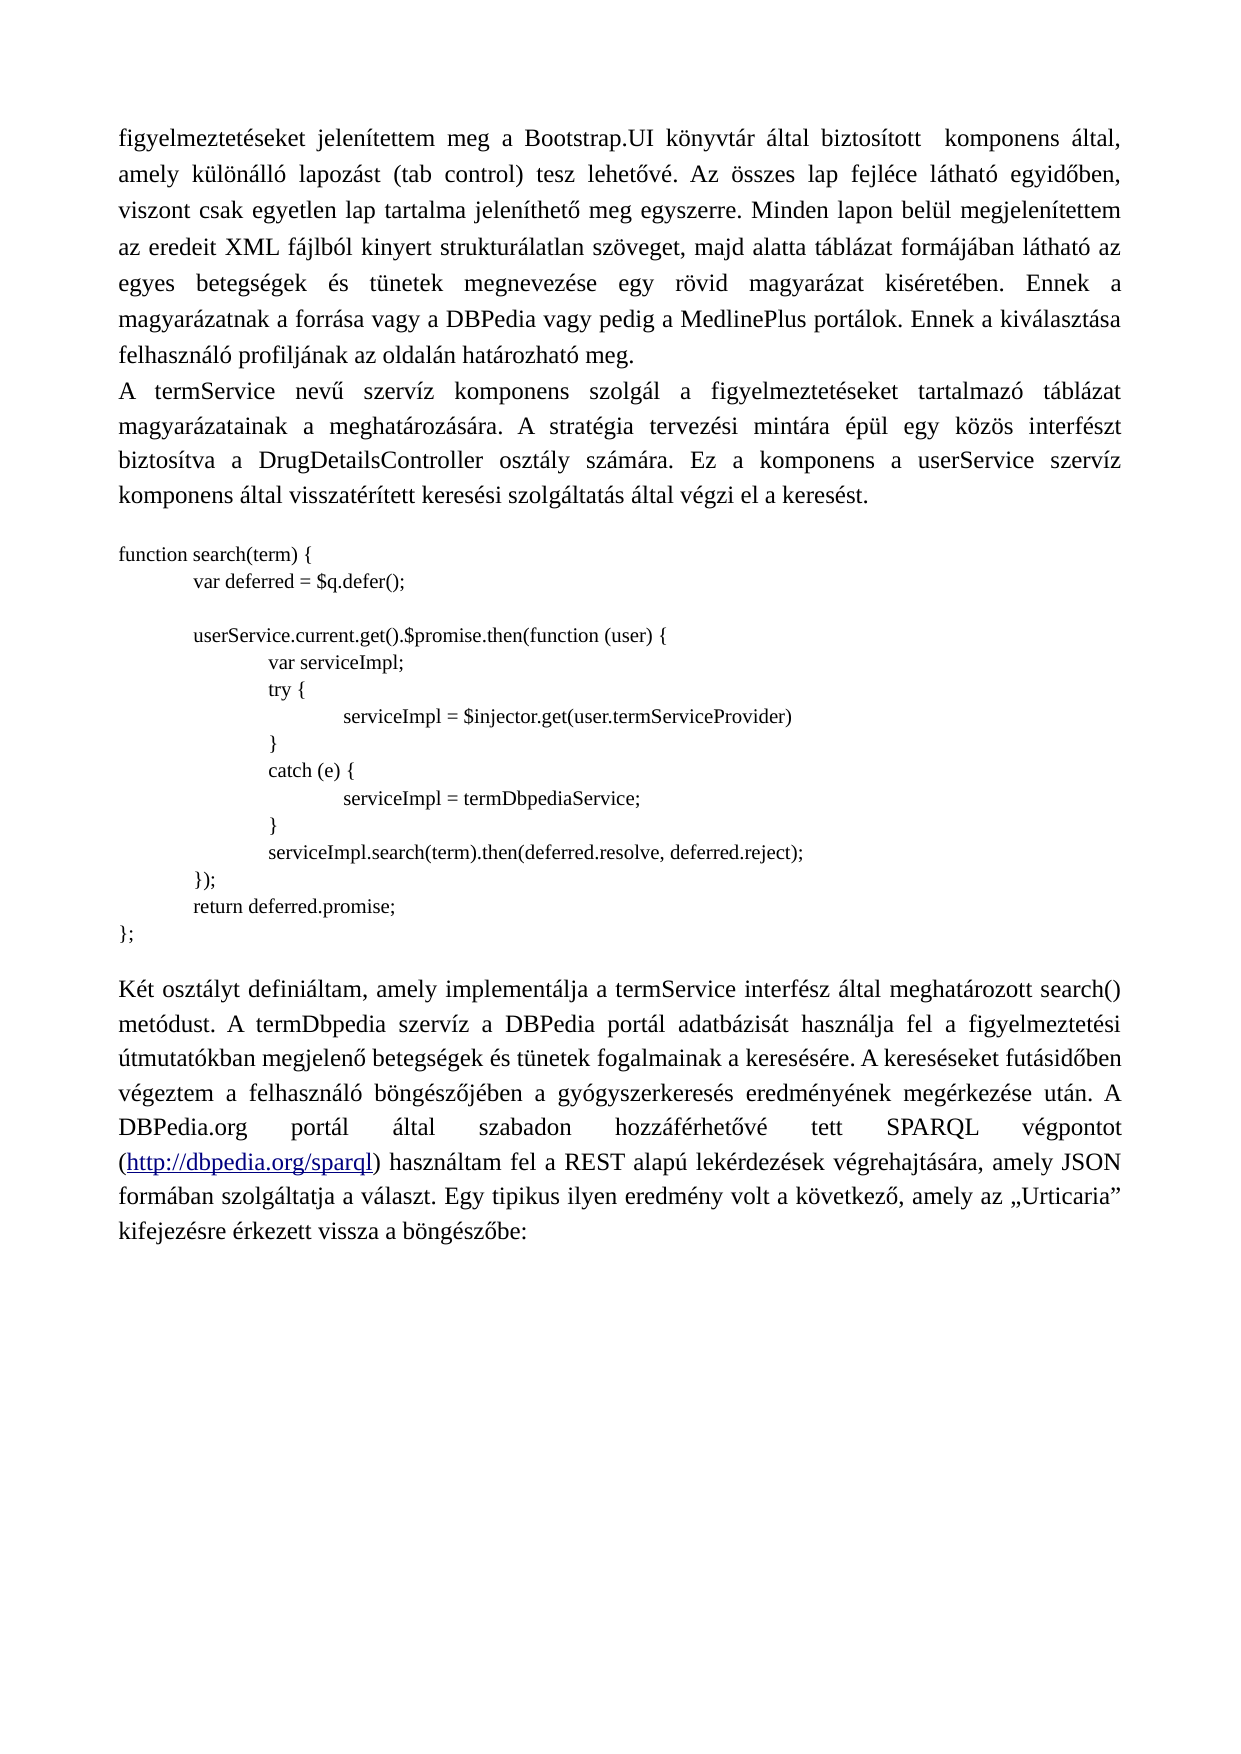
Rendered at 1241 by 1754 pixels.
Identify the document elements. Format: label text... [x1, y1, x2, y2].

text } [118, 815, 1122, 836]
text figyelmeztetéseket jelenítettem meg a Bootstrap.UI könyvtár által biztosított komponens által, amely különálló lapozást (tab control) tesz lehetővé. Az összes lap fejléce látható egyidőben, viszont csak egyetlen lap tartalma jeleníthető meg egyszerre. Minden lapon belül megjelenítettem az eredeit XML fájlból kinyert strukturálatlan szöveget, majd alatta táblázat formájában látható az egyes betegségek és tünetek megnevezése egy rövid magyarázat kiséretében. Ennek a magyarázatnak a forrása vagy a DBPedia vagy pedig a MedlinePlus portálok. Ennek a kiválasztása felhasználó profiljának az oldalán határozható meg. [118, 118, 1122, 370]
text catch (e) { [118, 761, 1122, 782]
text function search(term) { [118, 544, 1122, 565]
title Két osztályt definiáltam, amely implementálja a termService interfész által meghatározott search() metódust. A termDbpedia szervíz a DBPedia portál adatbázisát használja fel a figyelmeztetési útmutatókban megjelenő betegségek és tünetek fogalmainak a keresésére. A kereséseket futásidőben végeztem a felhasználó böngészőjében a gyógyszerkeresés eredményének megérkezése után. A DBPedia.org portál által szabadon hozzáférhetővé tett SPARQL végpontot (http://dbpedia.org/sparql) használtam fel a REST alapú lekérdezések végrehajtására, amely JSON formában szolgáltatja a választ. Egy tipikus ilyen eredmény volt a következő, amely az „Urticaria” kifejezésre érkezett vissza a böngészőbe: [118, 974, 1122, 1245]
text userService.current.get().$promise.then(function (user) { [118, 626, 1122, 647]
text return deferred.promise; [118, 896, 1122, 917]
text serviceImpl.search(term).then(deferred.resolve, deferred.reject); [118, 842, 1122, 863]
text } [118, 734, 1122, 755]
text }; [118, 923, 1122, 944]
text }); [118, 869, 1122, 890]
text serviceImpl = termDbpediaService; [118, 788, 1122, 809]
title A termService nevű szervíz komponens szolgál a figyelmeztetéseket tartalmazó táblázat magyarázatainak a meghatározására. A stratégia tervezési mintára épül egy közös interfészt biztosítva a DrugDetailsController osztály számára. Ez a komponens a userService szervíz komponens által visszatérített keresési szolgáltatás által végzi el a keresést. [118, 376, 1122, 509]
text serviceImpl = $injector.get(user.termServiceProvider) [118, 707, 1122, 728]
text try { [118, 680, 1122, 701]
text var deferred = $q.defer(); [118, 571, 1122, 592]
text var serviceImpl; [118, 653, 1122, 674]
